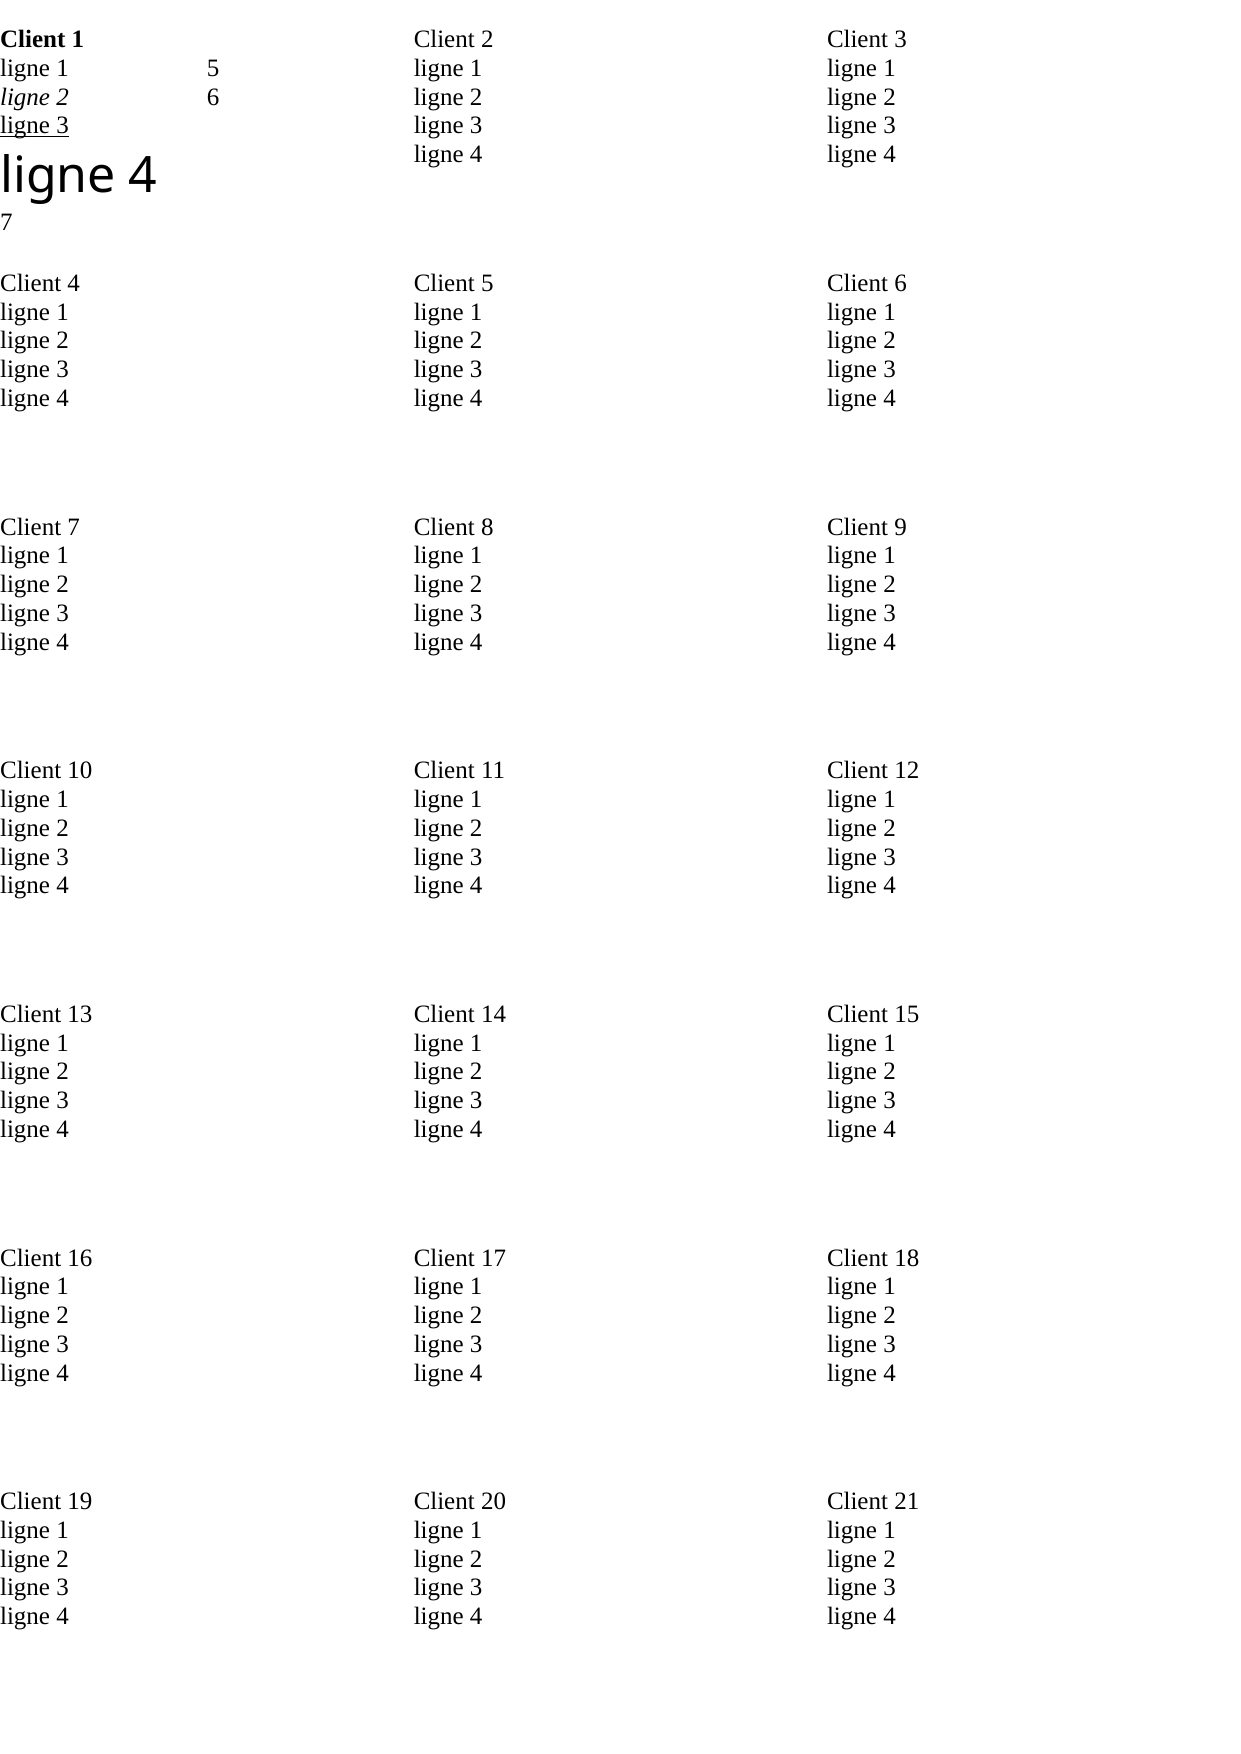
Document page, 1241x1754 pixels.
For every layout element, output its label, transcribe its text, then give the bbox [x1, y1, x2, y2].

text ligne 3 [413, 1085, 827, 1114]
text Client 5 [413, 268, 827, 297]
text ligne 2 [413, 1300, 827, 1329]
text ligne 1 [0, 297, 413, 326]
text 7 [0, 207, 413, 236]
text ligne 4 [827, 383, 1240, 412]
text ligne 2 [827, 326, 1240, 354]
text Client 20 [413, 1486, 827, 1515]
text ligne 4 [827, 1114, 1240, 1143]
text ligne 4 [827, 1358, 1240, 1386]
text Client 8 [413, 512, 827, 540]
text 6 [207, 82, 413, 111]
text ligne 1 [0, 1271, 413, 1300]
text ligne 1 [413, 540, 827, 569]
text ligne 2 [0, 569, 413, 598]
text ligne 2 [827, 1300, 1240, 1329]
text ligne 4 [0, 627, 413, 655]
text Client 17 [413, 1243, 827, 1271]
text ligne 3 [0, 354, 413, 383]
text Client 19 [0, 1486, 413, 1515]
text ligne 4 [413, 1114, 827, 1143]
text ligne 3 [827, 842, 1240, 870]
text ligne 3 [827, 598, 1240, 627]
text ligne 1 [0, 1028, 413, 1056]
text Client 2 [413, 24, 827, 53]
text ligne 1 [413, 1271, 827, 1300]
text ligne 2 [827, 82, 1240, 111]
text ligne 4 [827, 627, 1240, 655]
text Client 12 [827, 755, 1240, 784]
text ligne 3 [0, 1572, 413, 1601]
text ligne 3 [413, 111, 827, 139]
text ligne 2 [413, 82, 827, 111]
text ligne 4 [413, 1358, 827, 1386]
text Client 9 [827, 512, 1240, 540]
text Client 7 [0, 512, 413, 540]
text ligne 2 [413, 1544, 827, 1572]
text Client 15 [827, 999, 1240, 1028]
text ligne 1 [827, 784, 1240, 813]
text 5 [207, 53, 413, 82]
text Client 3 [827, 24, 1240, 53]
text ligne 1 [827, 1515, 1240, 1544]
text ligne 2 [0, 1300, 413, 1329]
text ligne 3 [827, 1572, 1240, 1601]
text ligne 4 [413, 383, 827, 412]
text Client 21 [827, 1486, 1240, 1515]
text ligne 2 [827, 1056, 1240, 1085]
text ligne 3 [413, 1572, 827, 1601]
text ligne 3 [413, 354, 827, 383]
text ligne 2 [827, 813, 1240, 842]
text ligne 4 [827, 870, 1240, 899]
text Client 10 [0, 755, 413, 784]
text ligne 4 [0, 1358, 413, 1386]
text Client 16 [0, 1243, 413, 1271]
text ligne 3 [413, 842, 827, 870]
text ligne 1 [413, 784, 827, 813]
text ligne 3 [0, 842, 413, 870]
text Client 6 [827, 268, 1240, 297]
text ligne 3 [0, 1085, 413, 1114]
text ligne 1 [413, 1515, 827, 1544]
text ligne 3 [827, 111, 1240, 139]
text Client 11 [413, 755, 827, 784]
text ligne 2 [0, 1056, 413, 1085]
text ligne 4 [413, 1601, 827, 1630]
text Client 13 [0, 999, 413, 1028]
text ligne 1 [0, 540, 413, 569]
text ligne 2 [0, 326, 413, 354]
text ligne 1 [827, 53, 1240, 82]
text ligne 3 [827, 1329, 1240, 1358]
text ligne 4 [0, 1114, 413, 1143]
text ligne 2 [0, 813, 413, 842]
text ligne 1 [827, 1271, 1240, 1300]
text ligne 4 [0, 139, 207, 207]
text Client 4 [0, 268, 413, 297]
text ligne 4 [0, 1601, 413, 1630]
text ligne 1 [413, 297, 827, 326]
text ligne 2 [413, 326, 827, 354]
text ligne 4 [413, 627, 827, 655]
text ligne 4 [827, 139, 1240, 168]
text ligne 2 [413, 569, 827, 598]
text ligne 2 [827, 1544, 1240, 1572]
text ligne 3 [413, 1329, 827, 1358]
text ligne 4 [413, 870, 827, 899]
text ligne 3 [413, 598, 827, 627]
text ligne 1 [0, 53, 207, 82]
text ligne 3 [827, 1085, 1240, 1114]
text Client 1 [0, 24, 413, 53]
text ligne 4 [413, 139, 827, 168]
text ligne 1 [827, 1028, 1240, 1056]
text ligne 1 [0, 784, 413, 813]
text Client 18 [827, 1243, 1240, 1271]
text ligne 4 [0, 870, 413, 899]
text Client 14 [413, 999, 827, 1028]
text ligne 4 [827, 1601, 1240, 1630]
text ligne 1 [0, 1515, 413, 1544]
text ligne 3 [0, 111, 207, 139]
text ligne 2 [827, 569, 1240, 598]
text ligne 1 [827, 540, 1240, 569]
text ligne 2 [0, 1544, 413, 1572]
text ligne 1 [413, 1028, 827, 1056]
text ligne 2 [413, 1056, 827, 1085]
text ligne 3 [827, 354, 1240, 383]
text ligne 3 [0, 598, 413, 627]
text ligne 4 [0, 383, 413, 412]
text ligne 3 [0, 1329, 413, 1358]
text ligne 2 [0, 82, 207, 111]
text ligne 2 [413, 813, 827, 842]
text ligne 1 [413, 53, 827, 82]
text ligne 1 [827, 297, 1240, 326]
